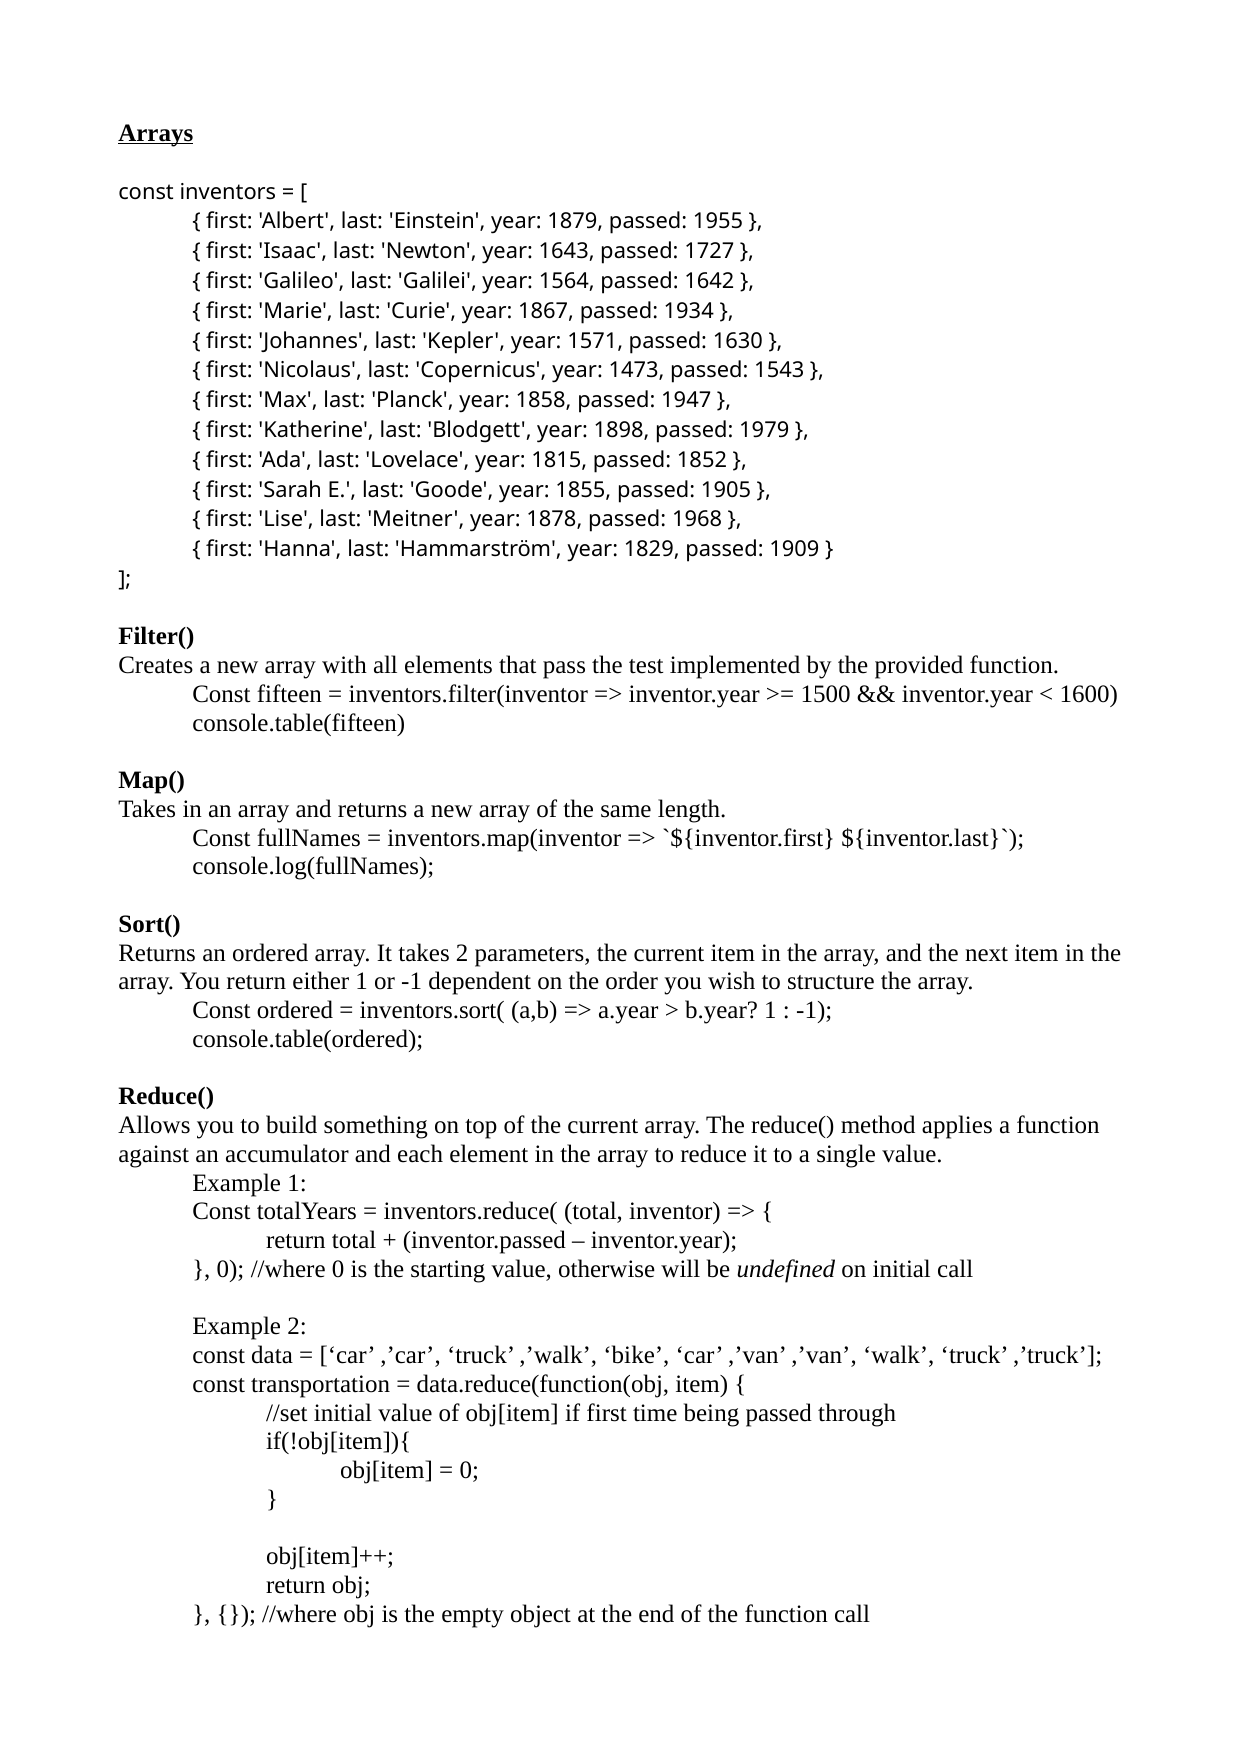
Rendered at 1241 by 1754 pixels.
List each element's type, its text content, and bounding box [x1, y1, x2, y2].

text console.table(fifteen) [118, 708, 1122, 736]
text obj[item] = 0; [118, 1455, 1122, 1484]
text }, {}); //where obj is the empty object at the end of the function call [118, 1599, 1122, 1628]
text { first: 'Johannes', last: 'Kepler', year: 1571, passed: 1630 }, [118, 324, 1122, 354]
text Example 2: [118, 1311, 1122, 1340]
text Example 1: [118, 1168, 1122, 1196]
text Const fullNames = inventors.map(inventor => `${inventor.first} ${inventor.last}`); [118, 823, 1122, 851]
text const transportation = data.reduce(function(obj, item) { [118, 1369, 1122, 1398]
text Arrays [118, 118, 1122, 147]
text return total + (inventor.passed – inventor.year); [118, 1225, 1122, 1254]
text console.log(fullNames); [118, 851, 1122, 880]
text ]; [118, 563, 1122, 593]
text Filter() [118, 621, 1122, 650]
text { first: 'Marie', last: 'Curie', year: 1867, passed: 1934 }, [118, 295, 1122, 324]
text { first: 'Galileo', last: 'Galilei', year: 1564, passed: 1642 }, [118, 265, 1122, 295]
text console.table(ordered); [118, 1024, 1122, 1053]
text const inventors = [ [118, 176, 1122, 205]
text { first: 'Lise', last: 'Meitner', year: 1878, passed: 1968 }, [118, 503, 1122, 533]
text Takes in an array and returns a new array of the same length. [118, 794, 1122, 823]
text { first: 'Ada', last: 'Lovelace', year: 1815, passed: 1852 }, [118, 444, 1122, 473]
text Const ordered = inventors.sort( (a,b) => a.year > b.year? 1 : -1); [118, 995, 1122, 1024]
text Const totalYears = inventors.reduce( (total, inventor) => { [118, 1196, 1122, 1225]
text { first: 'Albert', last: 'Einstein', year: 1879, passed: 1955 }, [118, 205, 1122, 235]
text } [118, 1484, 1122, 1513]
text obj[item]++; [118, 1541, 1122, 1570]
text { first: 'Hanna', last: 'Hammarström', year: 1829, passed: 1909 } [118, 533, 1122, 563]
text Map() [118, 765, 1122, 794]
text const data = [‘car’ ,’car’, ‘truck’ ,’walk’, ‘bike’, ‘car’ ,’van’ ,’van’, ‘walk’, ‘truck’ ,’truck’]; [118, 1340, 1122, 1369]
text { first: 'Nicolaus', last: 'Copernicus', year: 1473, passed: 1543 }, [118, 354, 1122, 384]
text Const fifteen = inventors.filter(inventor => inventor.year >= 1500 && inventor.year < 1600) [118, 679, 1122, 708]
text Returns an ordered array. It takes 2 parameters, the current item in the array, and the next item in the array. You return either 1 or -1 dependent on the order you wish to structure the array. [118, 938, 1122, 995]
text { first: 'Max', last: 'Planck', year: 1858, passed: 1947 }, [118, 384, 1122, 414]
text }, 0); //where 0 is the starting value, otherwise will be undefined on initial call [118, 1254, 1122, 1283]
text //set initial value of obj[item] if first time being passed through [118, 1398, 1122, 1426]
text Allows you to build something on top of the current array. The reduce() method applies a function against an accumulator and each element in the array to reduce it to a single value. [118, 1110, 1122, 1168]
text { first: 'Sarah E.', last: 'Goode', year: 1855, passed: 1905 }, [118, 473, 1122, 503]
text Creates a new array with all elements that pass the test implemented by the provided function. [118, 650, 1122, 679]
text { first: 'Isaac', last: 'Newton', year: 1643, passed: 1727 }, [118, 235, 1122, 265]
text if(!obj[item]){ [118, 1426, 1122, 1455]
text Sort() [118, 909, 1122, 938]
text return obj; [118, 1570, 1122, 1599]
text Reduce() [118, 1081, 1122, 1110]
text { first: 'Katherine', last: 'Blodgett', year: 1898, passed: 1979 }, [118, 414, 1122, 444]
